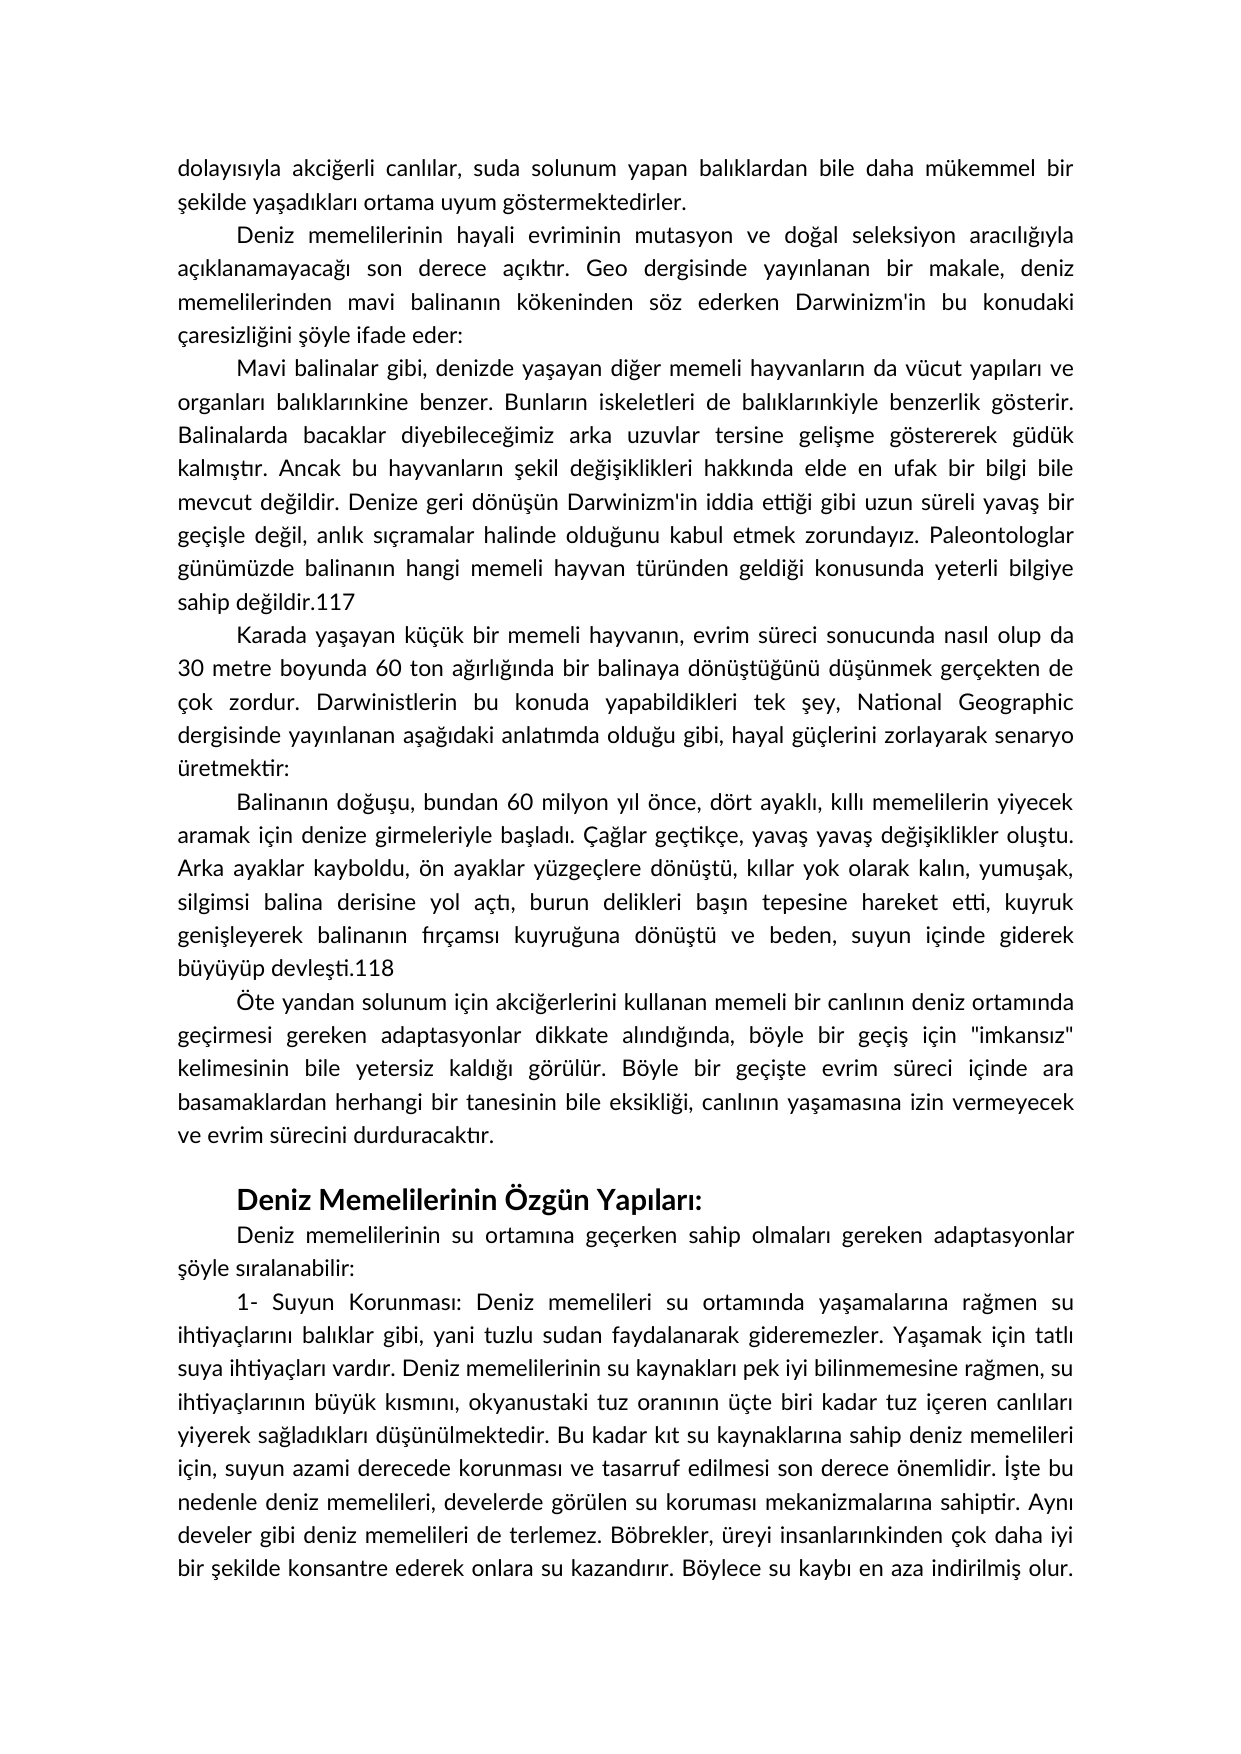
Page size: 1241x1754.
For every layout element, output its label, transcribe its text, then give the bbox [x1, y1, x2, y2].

text Karada yaşayan küçük bir memeli hayvanın, evrim süreci sonucunda nasıl olup da 30 metre boyunda 60 ton ağırlığında bir balinaya dönüştüğünü düşünmek gerçekten de çok zordur. Darwinistlerin bu konuda yapabildikleri tek şey, National Geographic dergisinde yayınlanan aşağıdaki anlatımda olduğu gibi, hayal güçlerini zorlayarak senaryo üretmektir: [177, 617, 1075, 783]
text Deniz memelilerinin su ortamına geçerken sahip olmaları gereken adaptasyonlar şöyle sıralanabilir: [177, 1217, 1075, 1283]
text 1- Suyun Korunması: Deniz memelileri su ortamında yaşamalarına rağmen su ihtiyaçlarını balıklar gibi, yani tuzlu sudan faydalanarak gideremezler. Yaşamak için tatlı suya ihtiyaçları vardır. Deniz memelilerinin su kaynakları pek iyi bilinmemesine rağmen, su ihtiyaçlarının büyük kısmını, okyanustaki tuz oranının üçte biri kadar tuz içeren canlıları yiyerek sağladıkları düşünülmektedir. Bu kadar kıt su kaynaklarına sahip deniz memelileri için, suyun azami derecede korunması ve tasarruf edilmesi son derece önemlidir. İşte bu nedenle deniz memelileri, develerde görülen su koruması mekanizmalarına sahiptir. Aynı develer gibi deniz memelileri de terlemez. Böbrekler, üreyi insanlarınkinden çok daha iyi bir şekilde konsantre ederek onlara su kazandırır. Böylece su kaybı en aza indirilmiş olur. [177, 1283, 1075, 1583]
text Deniz memelilerinin hayali evriminin mutasyon ve doğal seleksiyon aracılığıyla açıklanamayacağı son derece açıktır. Geo dergisinde yayınlanan bir makale, deniz memelilerinden mavi balinanın kökeninden söz ederken Darwinizm'in bu konudaki çaresizliğini şöyle ifade eder: [177, 217, 1075, 350]
text Balinanın doğuşu, bundan 60 milyon yıl önce, dört ayaklı, kıllı memelilerin yiyecek aramak için denize girmeleriyle başladı. Çağlar geçtikçe, yavaş yavaş değişiklikler oluştu. Arka ayaklar kayboldu, ön ayaklar yüzgeçlere dönüştü, kıllar yok olarak kalın, yumuşak, silgimsi balina derisine yol açtı, burun delikleri başın tepesine hareket etti, kuyruk genişleyerek balinanın fırçamsı kuyruğuna dönüştü ve beden, suyun içinde giderek büyüyüp devleşti.118 [177, 783, 1075, 983]
text Mavi balinalar gibi, denizde yaşayan diğer memeli hayvanların da vücut yapıları ve organları balıklarınkine benzer. Bunların iskeletleri de balıklarınkiyle benzerlik gösterir. Balinalarda bacaklar diyebileceğimiz arka uzuvlar tersine gelişme göstererek güdük kalmıştır. Ancak bu hayvanların şekil değişiklikleri hakkında elde en ufak bir bilgi bile mevcut değildir. Denize geri dönüşün Darwinizm'in iddia ettiği gibi uzun süreli yavaş bir geçişle değil, anlık sıçramalar halinde olduğunu kabul etmek zorundayız. Paleontologlar günümüzde balinanın hangi memeli hayvan türünden geldiği konusunda yeterli bilgiye sahip değildir.117 [177, 350, 1075, 617]
text Öte yandan solunum için akciğerlerini kullanan memeli bir canlının deniz ortamında geçirmesi gereken adaptasyonlar dikkate alındığında, böyle bir geçiş için "imkansız" kelimesinin bile yetersiz kaldığı görülür. Böyle bir geçişte evrim süreci içinde ara basamaklardan herhangi bir tanesinin bile eksikliği, canlının yaşamasına izin vermeyecek ve evrim sürecini durduracaktır. [177, 983, 1075, 1150]
text dolayısıyla akciğerli canlılar, suda solunum yapan balıklardan bile daha mükemmel bir şekilde yaşadıkları ortama uyum göstermektedirler. [177, 150, 1075, 217]
subtitle Deniz Memelilerinin Özgün Yapıları: [177, 1183, 1075, 1217]
